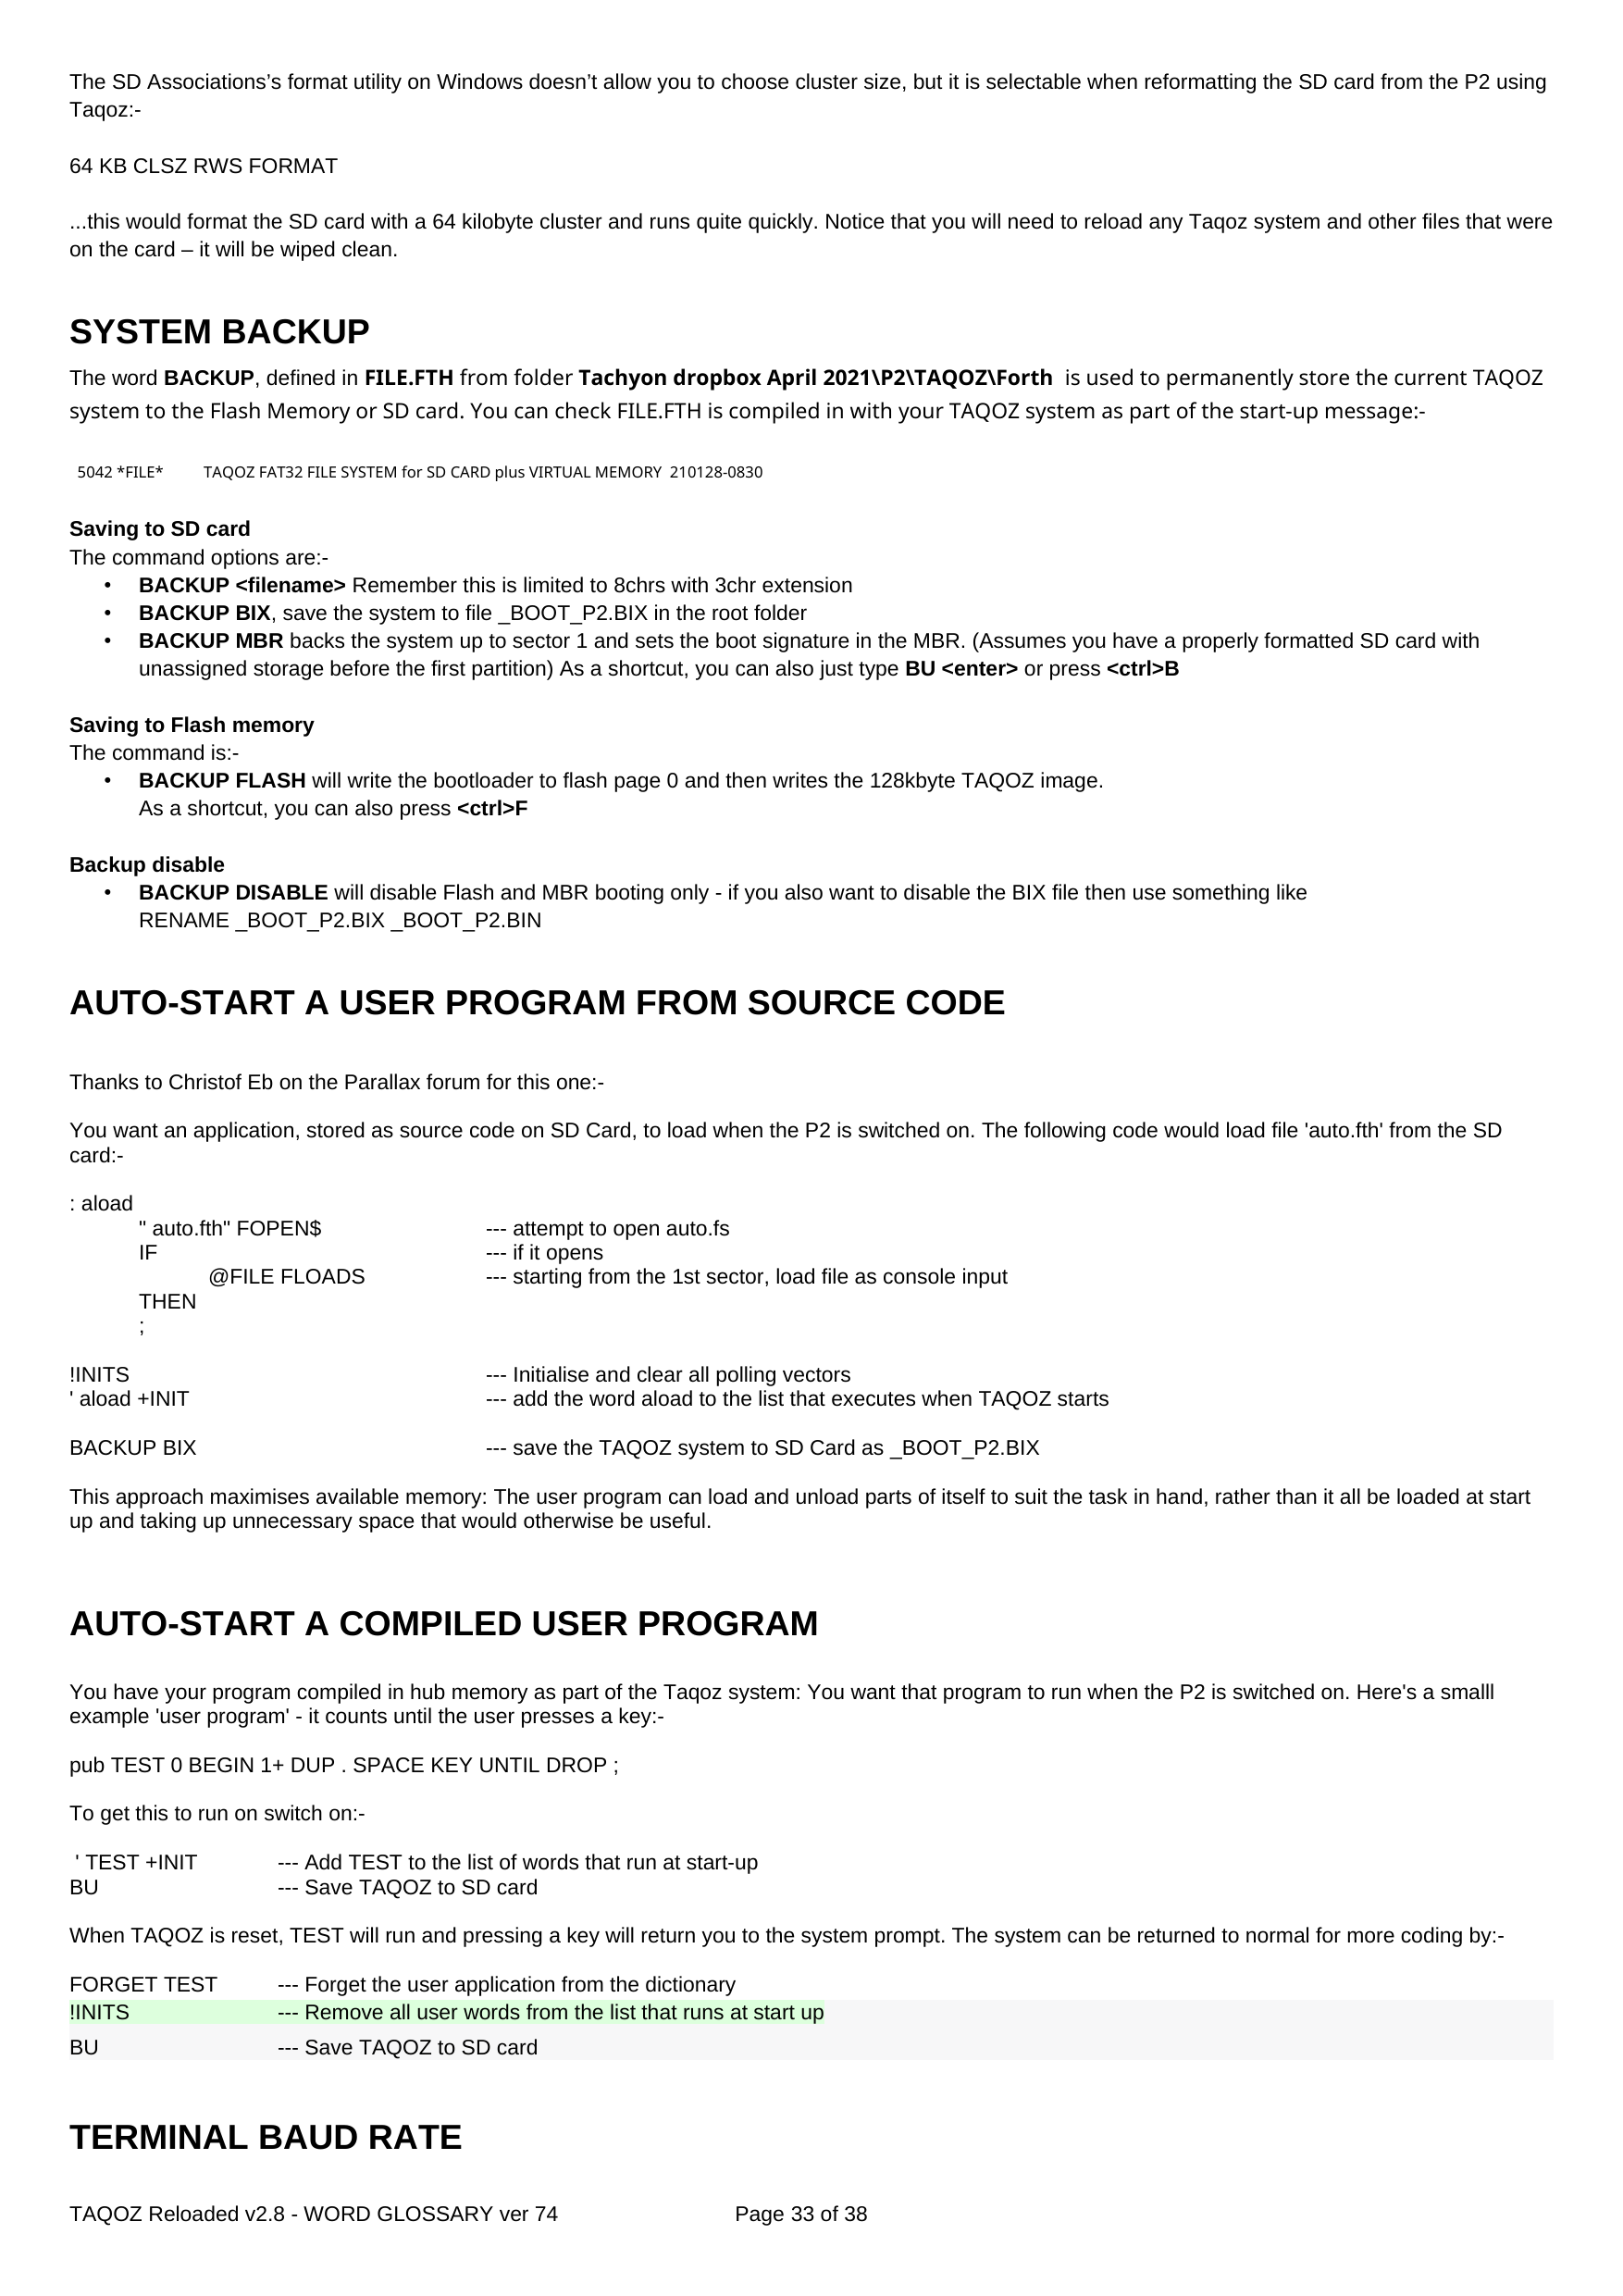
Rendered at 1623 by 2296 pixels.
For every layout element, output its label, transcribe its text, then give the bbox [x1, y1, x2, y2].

list BACKUP <filename> Remember this is limited to 8chrs with 3chr extension [104, 573, 1554, 597]
text BU --- Save TAQOZ to SD card [69, 2035, 1554, 2060]
list BACKUP DISABLE will disable Flash and MBR booting only - if you also want to disable the BIX file then use something like [104, 880, 1554, 904]
subtitle AUTO-START A COMPILED USER PROGRAM [69, 1604, 1554, 1644]
text pub TEST 0 BEGIN 1+ DUP . SPACE KEY UNTIL DROP ; [69, 1753, 1554, 1777]
text You have your program compiled in hub memory as part of the Taqoz system: You want that program to run when the P2 is switched on. Here's a smalll example 'user program' - it counts until the user presses a key:- [69, 1680, 1554, 1728]
text This approach maximises available memory: The user program can load and unload parts of itself to suit the task in hand, rather than it all be loaded at start up and taking up unnecessary space that would otherwise be useful. [69, 1484, 1554, 1533]
text THEN [69, 1289, 1554, 1313]
text To get this to run on switch on:- [69, 1801, 1554, 1826]
subtitle AUTO-START A USER PROGRAM FROM SOURCE CODE [69, 982, 1554, 1022]
text @FILE FLOADS --- starting from the 1st sector, load file as console input [69, 1264, 1554, 1289]
text : aload [69, 1191, 1554, 1216]
text 64 KB CLSZ RWS FORMAT [69, 154, 1554, 178]
text The command options are:- [69, 544, 1554, 569]
text The SD Associations’s format utility on Windows doesn’t allow you to choose cluster size, but it is selectable when reformatting the SD card from the P2 using Taqoz:- [69, 69, 1554, 122]
subtitle SYSTEM BACKUP [69, 311, 1554, 351]
text Saving to Flash memory [69, 713, 1554, 737]
text When TAQOZ is reset, TEST will run and pressing a key will return you to the system prompt. The system can be returned to normal for more coding by:- [69, 1923, 1554, 1947]
list BACKUP BIX, save the system to file _BOOT_P2.BIX in the root folder [104, 601, 1554, 625]
text FORGET TEST --- Forget the user application from the dictionary [69, 1972, 1554, 1996]
text Thanks to Christof Eb on the Parallax forum for this one:- [69, 1070, 1554, 1094]
text Backup disable [69, 852, 1554, 876]
text !INITS --- Remove all user words from the list that runs at start up [69, 2000, 1554, 2024]
subtitle TERMINAL BAUD RATE [69, 2116, 1554, 2157]
text !INITS --- Initialise and clear all polling vectors [69, 1362, 1554, 1386]
text The command is:- [69, 740, 1554, 764]
list BACKUP FLASH will write the bootloader to flash page 0 and then writes the 128kbyte TAQOZ image. [104, 768, 1554, 793]
text BU --- Save TAQOZ to SD card [69, 1875, 1554, 1899]
text IF --- if it opens [69, 1240, 1554, 1264]
text 5042 *FILE* TAQOZ FAT32 FILE SYSTEM for SD CARD plus VIRTUAL MEMORY 210128-0830 [69, 461, 1554, 482]
text As a shortcut, you can also press <ctrl>F [69, 796, 1554, 821]
text You want an application, stored as source code on SD Card, to load when the P2 is switched on. The following code would load file 'auto.fth' from the SD card:- [69, 1118, 1554, 1167]
list BACKUP MBR backs the system up to sector 1 and sets the boot signature in the MBR. (Assumes you have a properly formatted SD card with unassigned storage before the first partition) As a shortcut, you can also just type BU <enter> or press <ctrl>B [104, 628, 1554, 681]
text ...this would format the SD card with a 64 kilobyte cluster and runs quite quickly. Notice that you will need to reload any Taqoz system and other files that were on the card – it will be wiped clean. [69, 209, 1554, 262]
text ; [69, 1313, 1554, 1338]
text The word BACKUP, defined in FILE.FTH from folder Tachyon dropbox April 2021\P2\TAQOZ\Forth is used to permanently store the current TAQOZ system to the Flash Memory or SD card. You can check FILE.FTH is compiled in with your TAQOZ system as part of the start-up message:- [69, 363, 1554, 425]
text Saving to SD card [69, 516, 1554, 541]
text BACKUP BIX --- save the TAQOZ system to SD Card as _BOOT_P2.BIX [69, 1435, 1554, 1459]
text ' aload +INIT --- add the word aload to the list that executes when TAQOZ starts [69, 1386, 1554, 1410]
text RENAME _BOOT_P2.BIX _BOOT_P2.BIN [69, 908, 1554, 933]
text " auto.fth" FOPEN$ --- attempt to open auto.fs [69, 1216, 1554, 1240]
text ' TEST +INIT --- Add TEST to the list of words that run at start-up [69, 1850, 1554, 1875]
